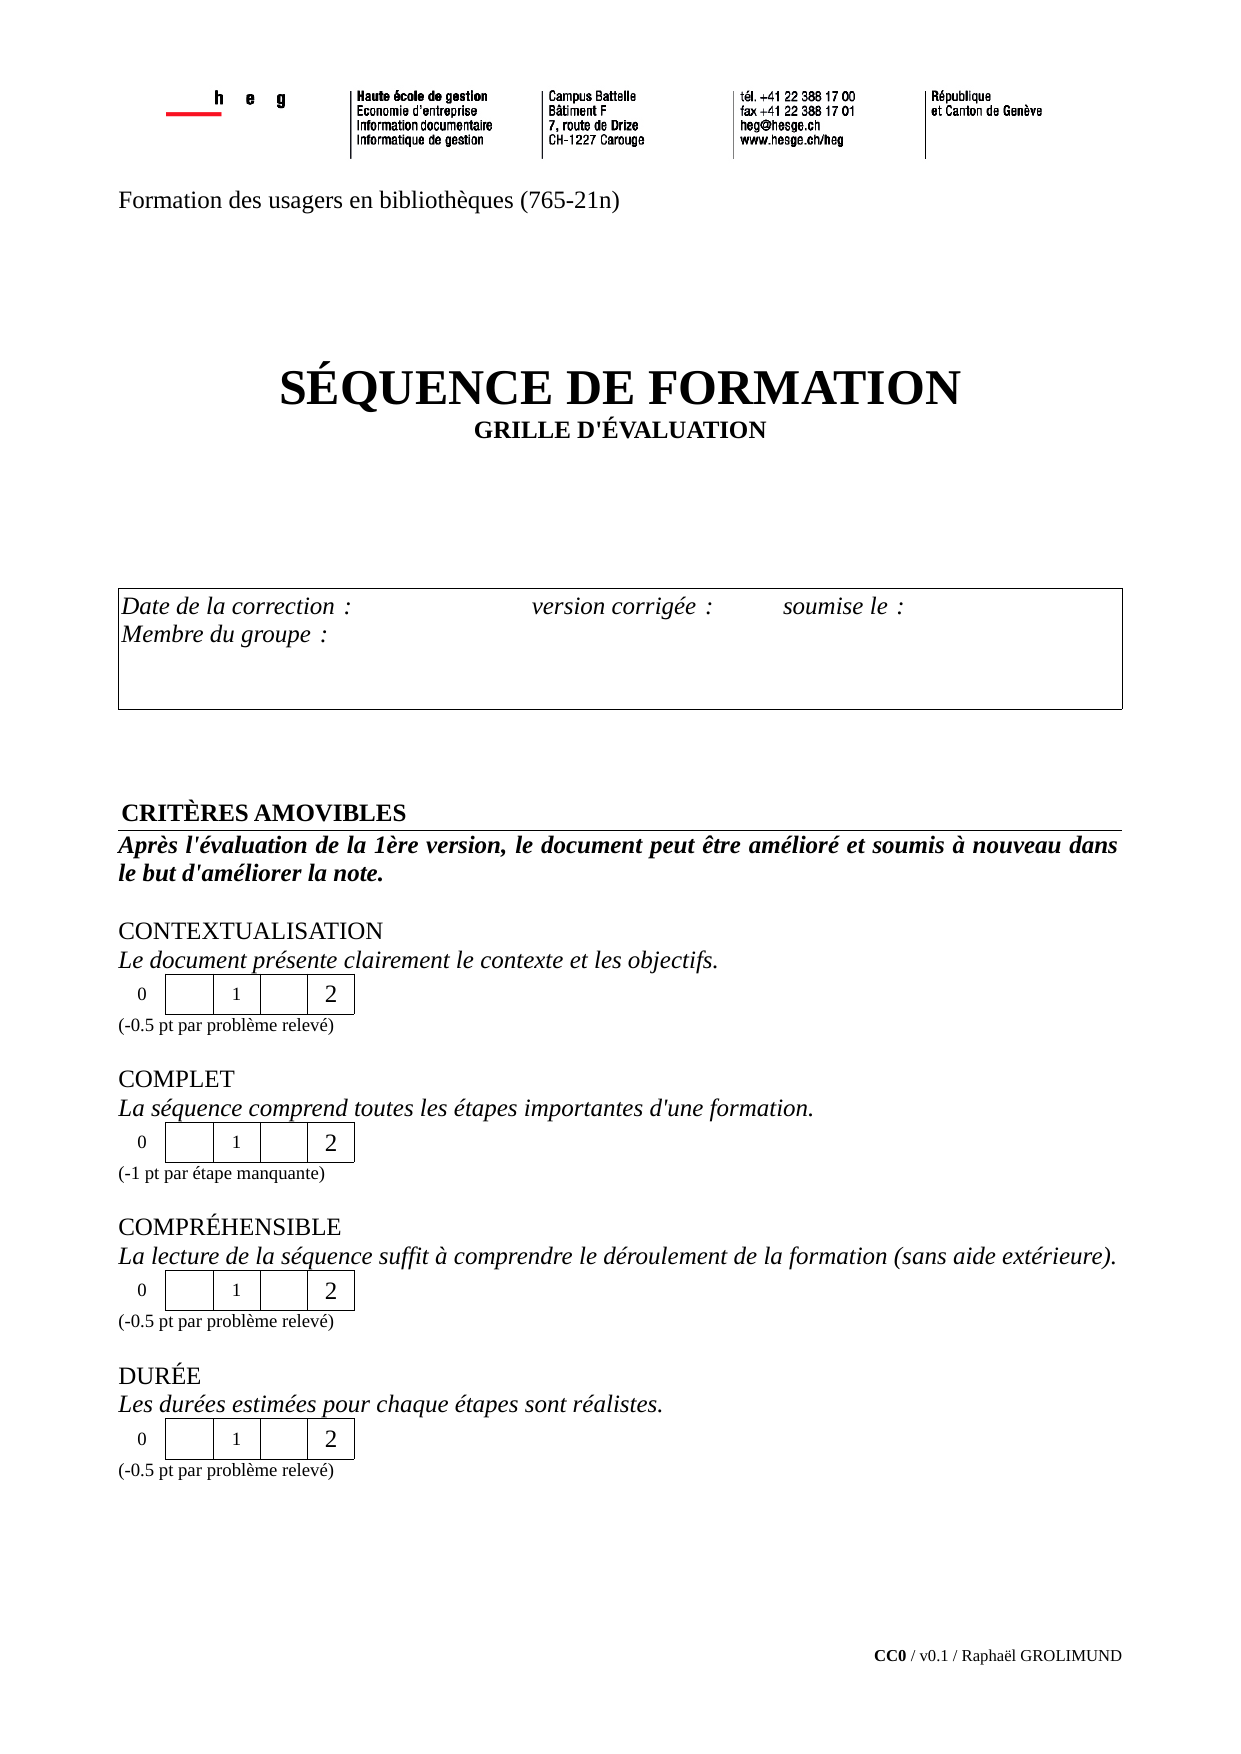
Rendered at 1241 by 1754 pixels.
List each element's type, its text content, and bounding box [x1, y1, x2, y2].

text CONTEXTUALISATION [118, 916, 1122, 945]
table_header [166, 1419, 213, 1458]
table_header 1 [214, 1271, 260, 1310]
table_header [261, 1123, 307, 1162]
text GRILLE D'ÉVALUATION [118, 415, 1122, 444]
table_header 0 [118, 974, 165, 1014]
table_header 1 [214, 1419, 260, 1458]
table_header 2 [308, 1123, 354, 1162]
table_header 1 [214, 975, 260, 1014]
text DURÉE [118, 1361, 1122, 1389]
table_header 2 [308, 1271, 354, 1310]
table_header [261, 975, 307, 1014]
text Date de la correction : version corrigée : soumise le : [119, 589, 1122, 617]
text Le document présente clairement le contexte et les objectifs. [118, 945, 1122, 973]
text Les durées estimées pour chaque étapes sont réalistes. [118, 1389, 1122, 1418]
text La séquence comprend toutes les étapes importantes d'une formation. [118, 1093, 1122, 1122]
text (-0.5 pt par problème relevé) [118, 1459, 1122, 1480]
table_header [166, 975, 213, 1014]
text (-0.5 pt par problème relevé) [118, 1310, 1122, 1332]
text La lecture de la séquence suffit à comprendre le déroulement de la formation (sans aide extérieure). [118, 1241, 1122, 1270]
table_header 2 [308, 975, 354, 1014]
table_header 2 [308, 1419, 354, 1458]
text Formation des usagers en bibliothèques (765-21n) [118, 186, 1122, 214]
table_header [166, 1123, 213, 1162]
table_header [261, 1271, 307, 1310]
text Après l'évaluation de la 1ère version, le document peut être amélioré et soumis à nouveau dans le but d'améliorer la note. [118, 831, 1122, 887]
table_header 0 [118, 1270, 165, 1310]
table_header 0 [118, 1122, 165, 1162]
text CRITÈRES AMOVIBLES [118, 795, 1122, 830]
text (-1 pt par étape manquante) [118, 1162, 1122, 1184]
table_header [166, 1271, 213, 1310]
table_header 1 [214, 1123, 260, 1162]
text SÉQUENCE DE FORMATION [118, 358, 1122, 415]
text (-0.5 pt par problème relevé) [118, 1014, 1122, 1036]
text Membre du groupe : [119, 617, 1122, 648]
table_header 0 [118, 1418, 165, 1458]
table_header [261, 1419, 307, 1458]
text COMPLET [118, 1064, 1122, 1093]
text COMPRÉHENSIBLE [118, 1212, 1122, 1241]
picture [118, 59, 1123, 186]
